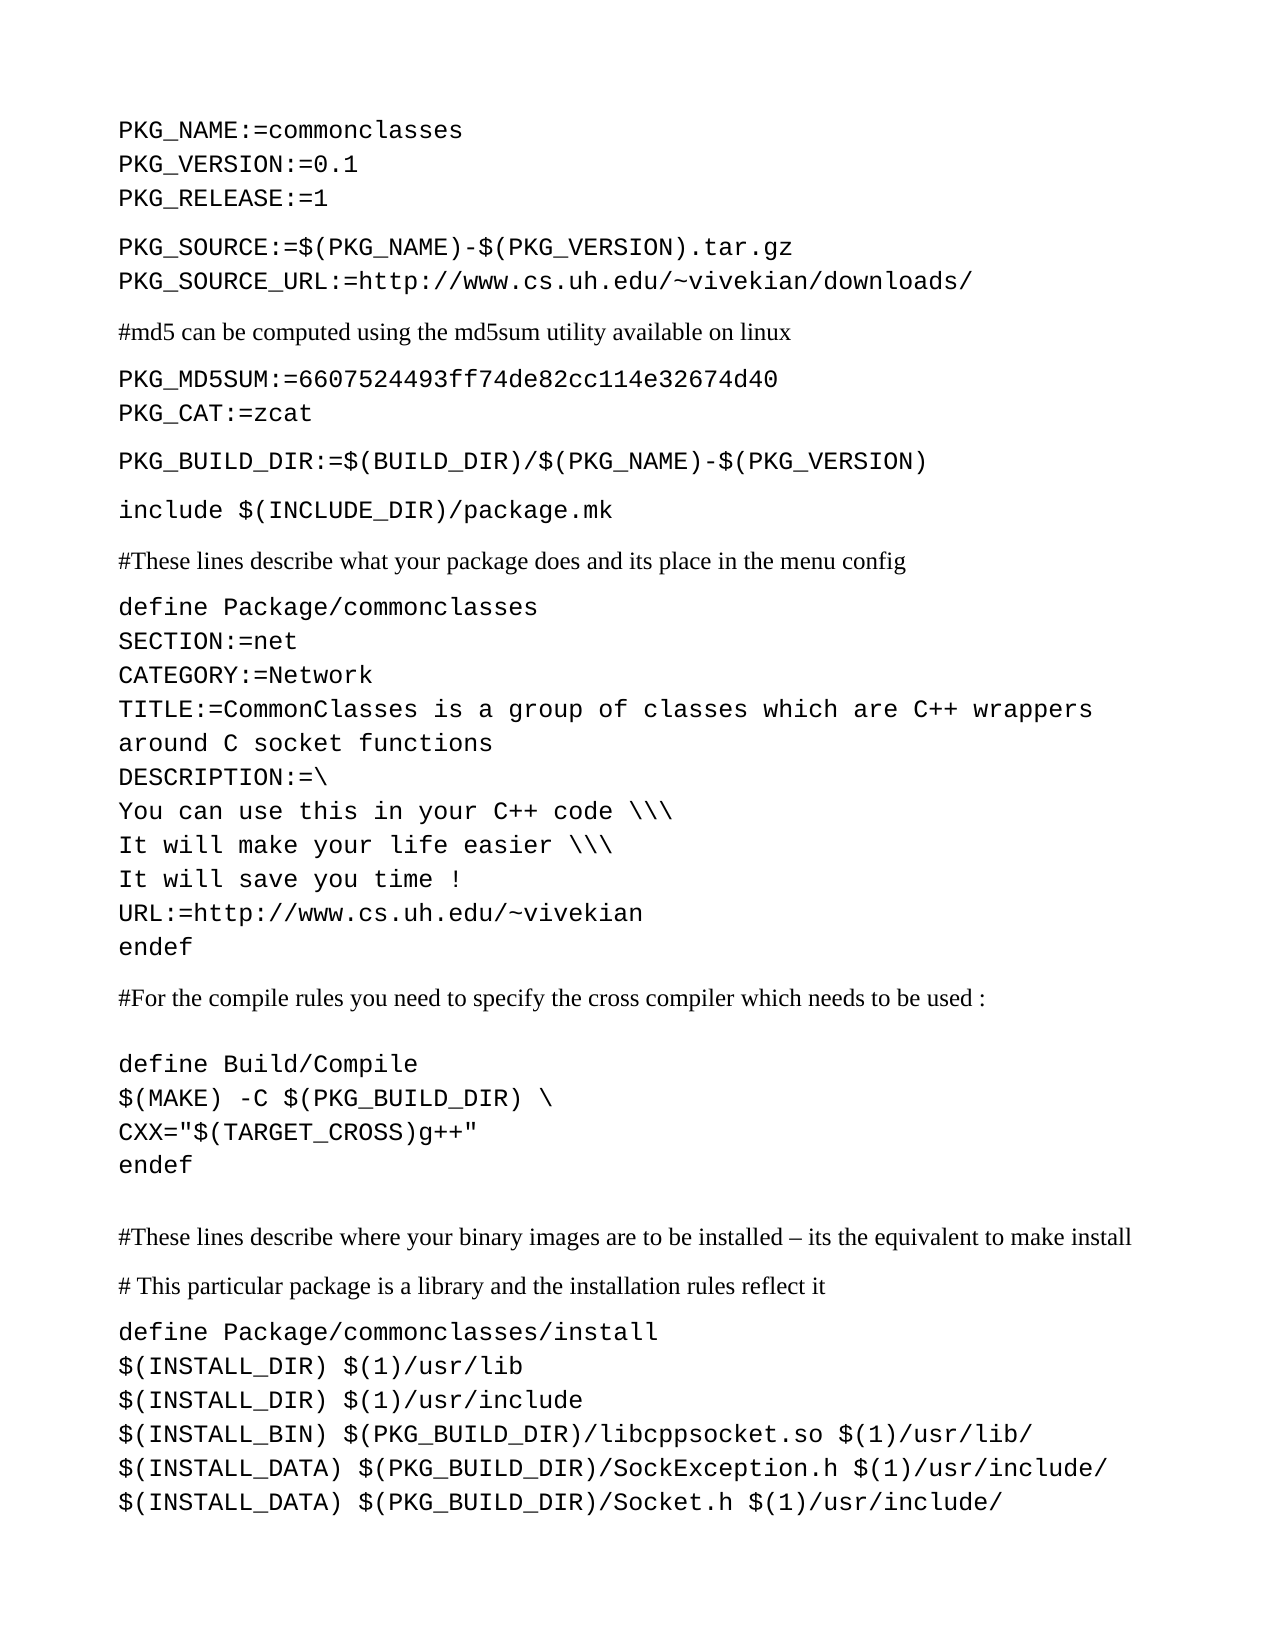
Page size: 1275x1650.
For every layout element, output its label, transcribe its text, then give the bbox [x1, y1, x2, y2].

text PKG_NAME:=commonclasses PKG_VERSION:=0.1 PKG_RELEASE:=1 [118, 118, 1157, 214]
text include $(INCLUDE_DIR)/package.mk [118, 497, 1157, 526]
text define Package/commonclasses SECTION:=net CATEGORY:=Network TITLE:=CommonClasses is a group of classes which are C++ wrappers around C socket functions DESCRIPTION:=\ You can use this in your C++ code \\\ It will make your life easier \\\ It will save you time ! URL:=http://www.cs.uh.edu/~vivekian endef [118, 595, 1157, 963]
text #For the compile rules you need to specify the cross compiler which needs to be used : define Build/Compile $(MAKE) -C $(PKG_BUILD_DIR) \ CXX="$(TARGET_CROSS)g++" endef #These lines describe where your binary images are to be installed – its the equivalent to make install [118, 983, 1157, 1250]
text PKG_BUILD_DIR:=$(BUILD_DIR)/$(PKG_NAME)-$(PKG_VERSION) [118, 449, 1157, 477]
text PKG_SOURCE:=$(PKG_NAME)-$(PKG_VERSION).tar.gz PKG_SOURCE_URL:=http://www.cs.uh.edu/~vivekian/downloads/ [118, 234, 1157, 297]
text # This particular package is a library and the installation rules reflect it [118, 1271, 1157, 1299]
text PKG_MD5SUM:=6607524493ff74de82cc114e32674d40 PKG_CAT:=zcat [118, 366, 1157, 428]
text #These lines describe what your package does and its place in the menu config [118, 546, 1157, 574]
text #md5 can be computed using the md5sum utility available on linux [118, 317, 1157, 346]
text define Package/commonclasses/install $(INSTALL_DIR) $(1)/usr/lib $(INSTALL_DIR) $(1)/usr/include $(INSTALL_BIN) $(PKG_BUILD_DIR)/libcppsocket.so $(1)/usr/lib/ $(INSTALL_DATA) $(PKG_BUILD_DIR)/SockException.h $(1)/usr/include/ $(INSTALL_DATA) $(PKG_BUILD_DIR)/Socket.h $(1)/usr/include/ [118, 1320, 1157, 1518]
